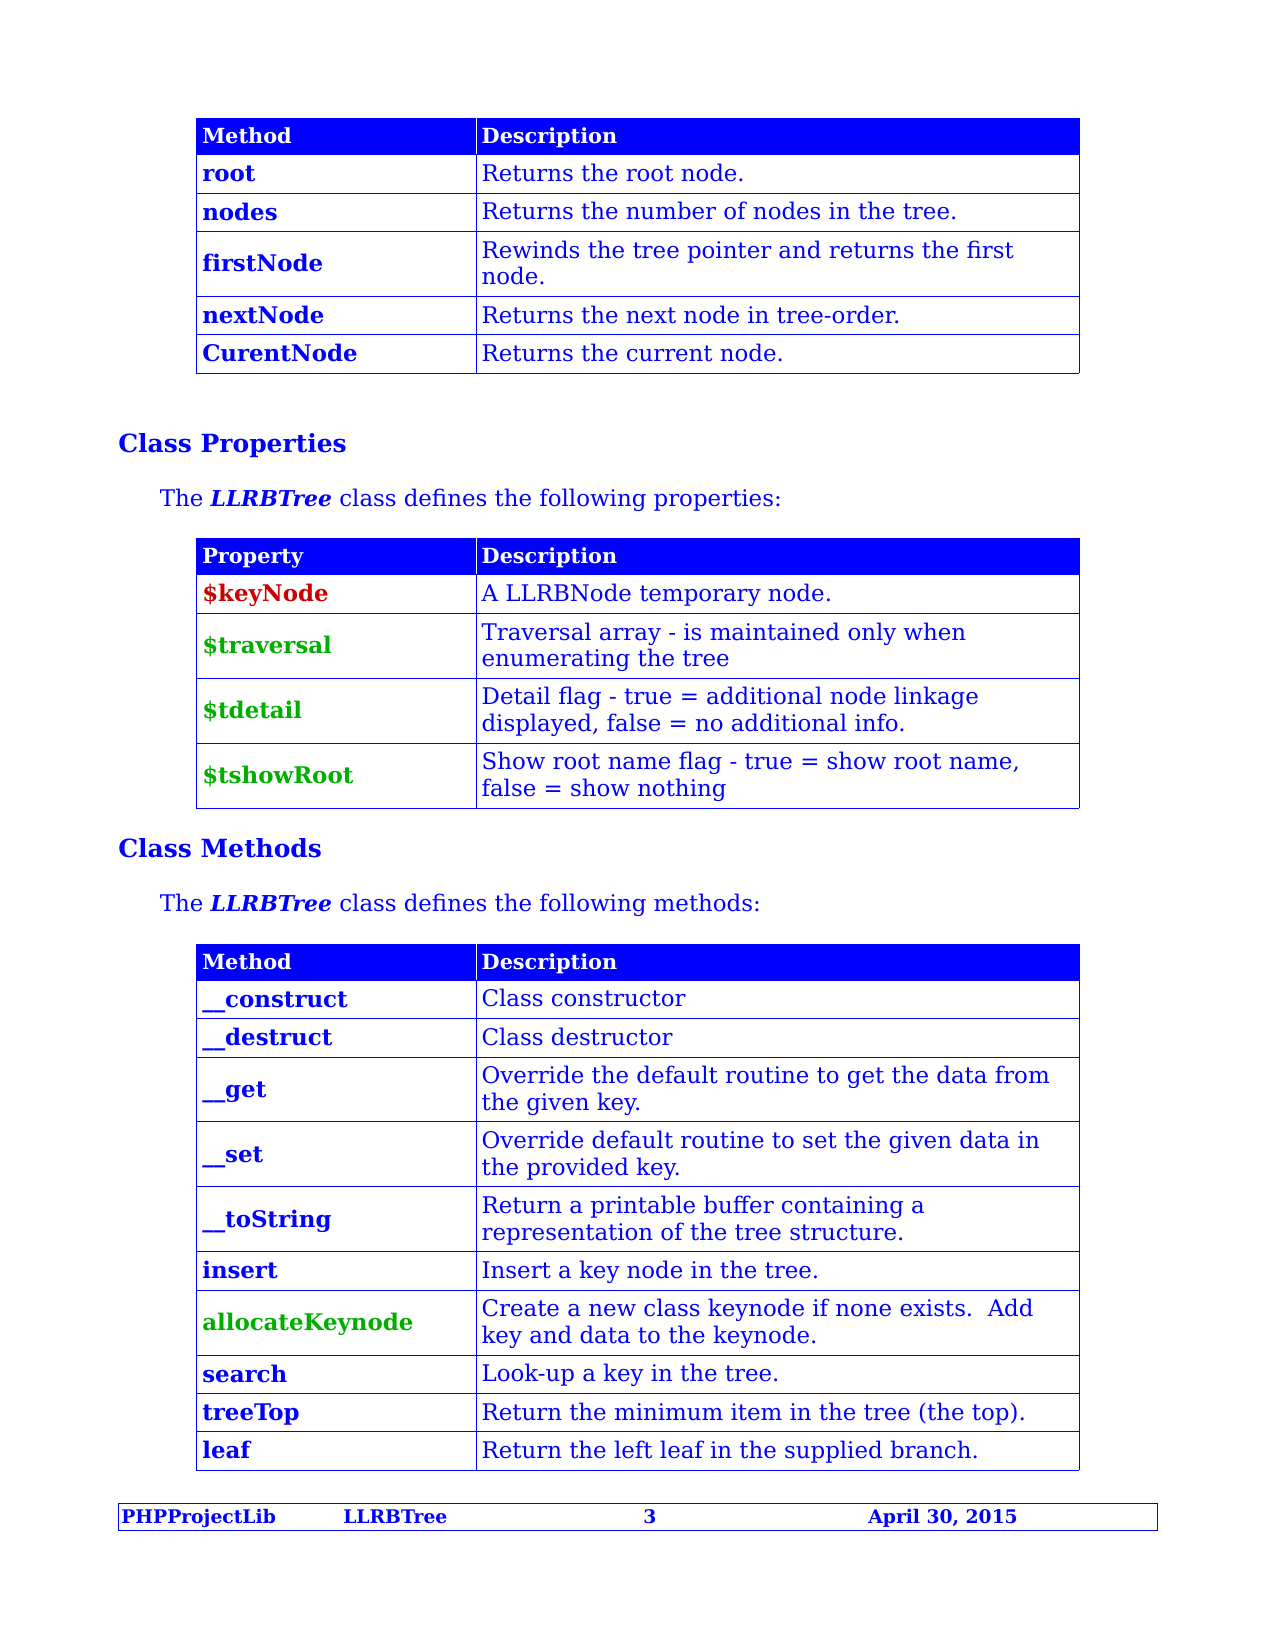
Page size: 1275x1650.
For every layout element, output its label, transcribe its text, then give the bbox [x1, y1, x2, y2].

table_cell leaf [197, 1432, 476, 1470]
table_cell Rewinds the tree pointer and returns the first node. [477, 232, 1079, 296]
table_cell firstNode [197, 232, 476, 296]
table_cell Returns the current node. [477, 335, 1079, 373]
table_cell Returns the root node. [477, 155, 1079, 193]
table_cell $tshowRoot [197, 744, 476, 807]
table_cell Return the left leaf in the supplied branch. [477, 1432, 1079, 1470]
table_cell $keyNode [197, 575, 476, 613]
table_cell $tdetail [197, 679, 476, 743]
table_cell __toString [197, 1187, 476, 1251]
table_cell Traversal array - is maintained only when enumerating the tree [477, 614, 1079, 678]
table_cell allocateKeynode [197, 1291, 476, 1354]
table_cell A LLRBNode temporary node. [477, 575, 1079, 613]
table_cell Returns the number of nodes in the tree. [477, 194, 1079, 231]
table_cell root [197, 155, 476, 193]
table_cell __get [197, 1058, 476, 1121]
title Class Methods [118, 834, 1157, 864]
text The LLRBTree class defines the following properties: [159, 485, 1157, 512]
table_cell Detail flag - true = additional node linkage displayed, false = no additional info. [477, 679, 1079, 743]
table_cell Return the minimum item in the tree (the top). [477, 1394, 1079, 1431]
table_cell Insert a key node in the tree. [477, 1252, 1079, 1290]
table_cell CurentNode [197, 335, 476, 373]
table_cell search [197, 1356, 476, 1393]
table_cell treeTop [197, 1394, 476, 1431]
table_cell Class destructor [477, 1019, 1079, 1057]
table_cell Override the default routine to get the data from the given key. [477, 1058, 1079, 1121]
table_cell __destruct [197, 1019, 476, 1057]
table_cell insert [197, 1252, 476, 1290]
table_cell Override default routine to set the given data in the provided key. [477, 1122, 1079, 1186]
table_cell Returns the next node in tree-order. [477, 297, 1079, 334]
table_cell nodes [197, 194, 476, 231]
table_cell __construct [197, 981, 476, 1018]
table_header Description [477, 119, 1079, 154]
table_cell $traversal [197, 614, 476, 678]
table_header Property [197, 539, 476, 574]
title Class Properties [118, 429, 1157, 458]
table_cell Look-up a key in the tree. [477, 1356, 1079, 1393]
table_header Description [477, 945, 1079, 980]
table_cell nextNode [197, 297, 476, 334]
table_cell Class constructor [477, 981, 1079, 1018]
table_header Description [477, 539, 1079, 574]
table_cell Return a printable buffer containing a representation of the tree structure. [477, 1187, 1079, 1251]
table_cell Create a new class keynode if none exists. Add key and data to the keynode. [477, 1291, 1079, 1354]
table_cell Show root name flag - true = show root name, false = show nothing [477, 744, 1079, 807]
table_header Method [197, 119, 476, 154]
table_header Method [197, 945, 476, 980]
table_cell __set [197, 1122, 476, 1186]
text The LLRBTree class defines the following methods: [159, 890, 1157, 917]
